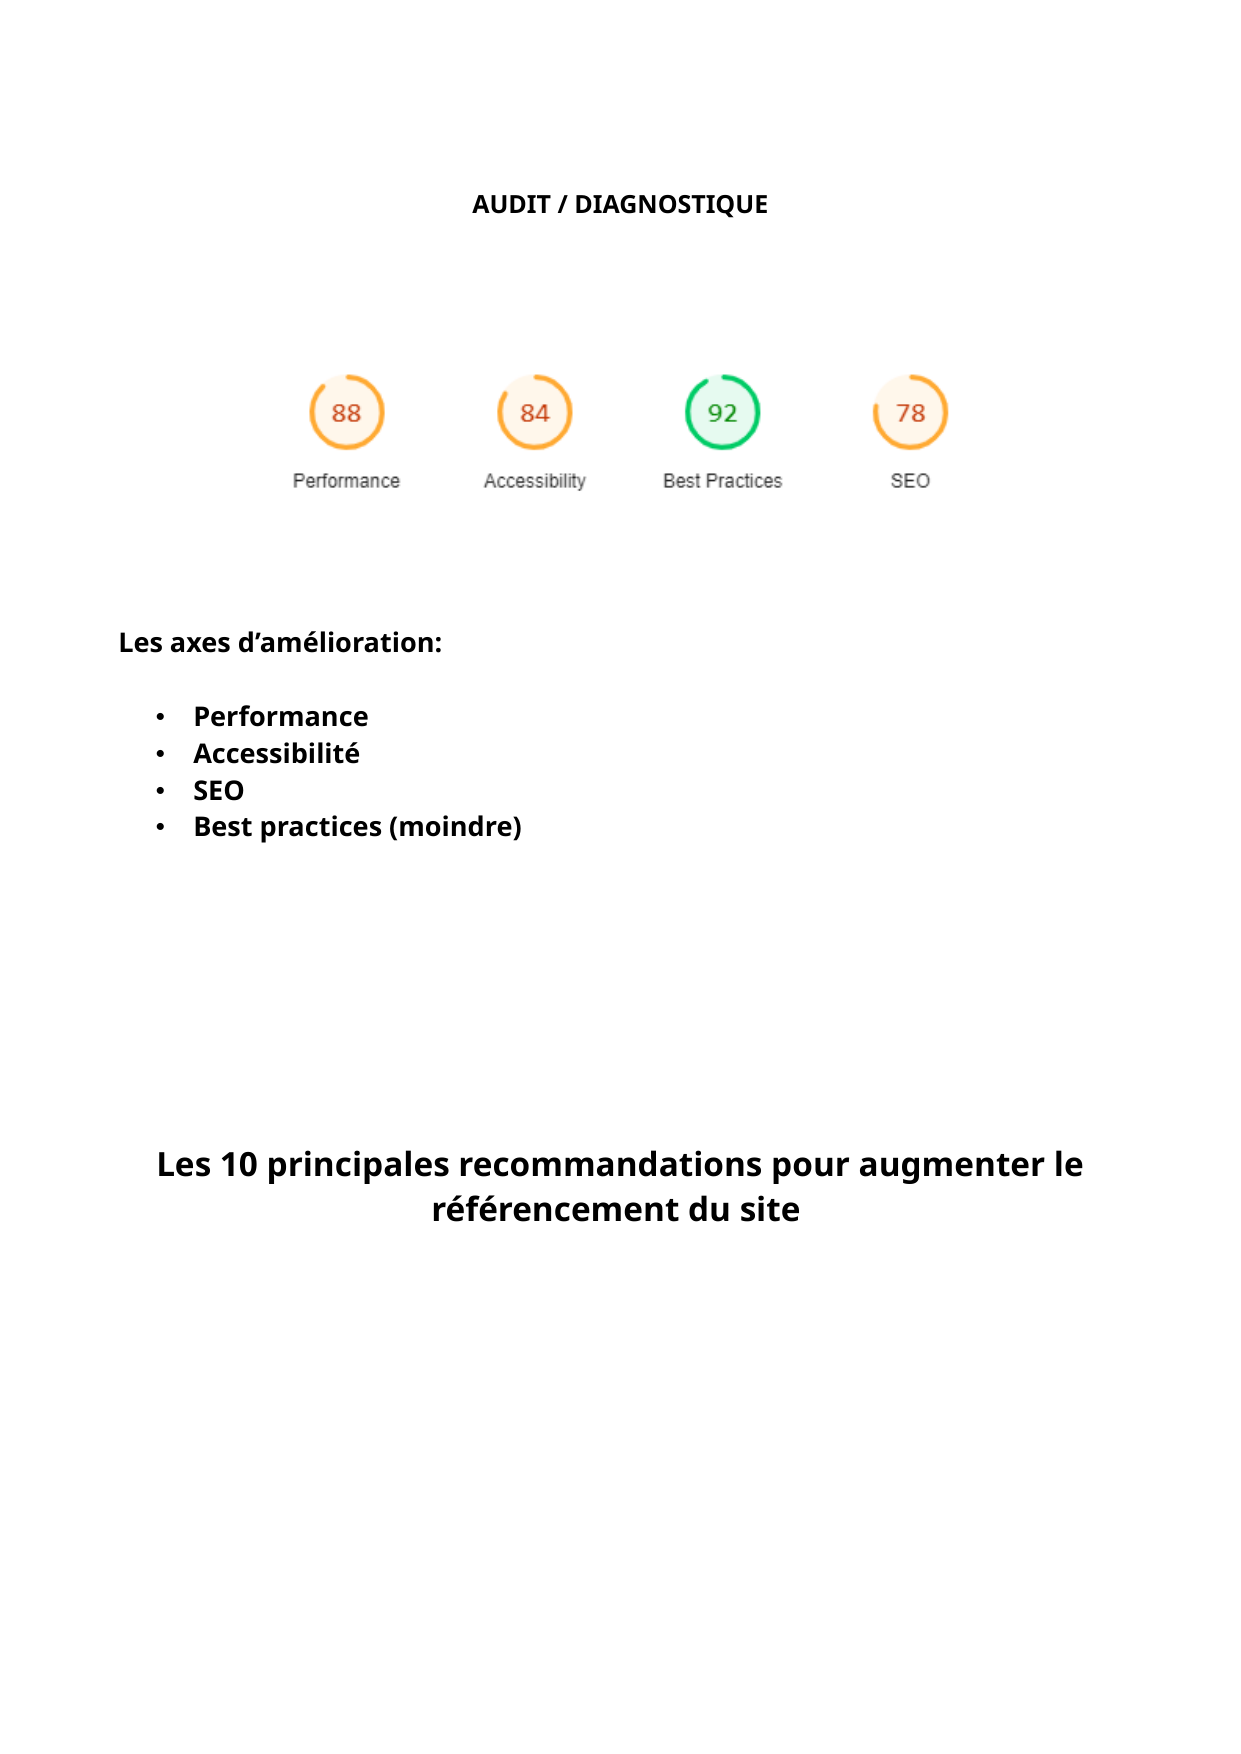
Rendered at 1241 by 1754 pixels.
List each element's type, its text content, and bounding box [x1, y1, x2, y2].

text AUDIT / DIAGNOSTIQUE [118, 186, 1122, 220]
list Best practices (moindre) [156, 808, 1122, 845]
picture [255, 356, 985, 513]
list Accessibilité [156, 734, 1122, 771]
list SEO [156, 771, 1122, 808]
text Les 10 principales recommandations pour augmenter le référencement du site [118, 1140, 1122, 1231]
list Performance [156, 697, 1122, 734]
text Les axes d’amélioration: [118, 623, 1122, 660]
